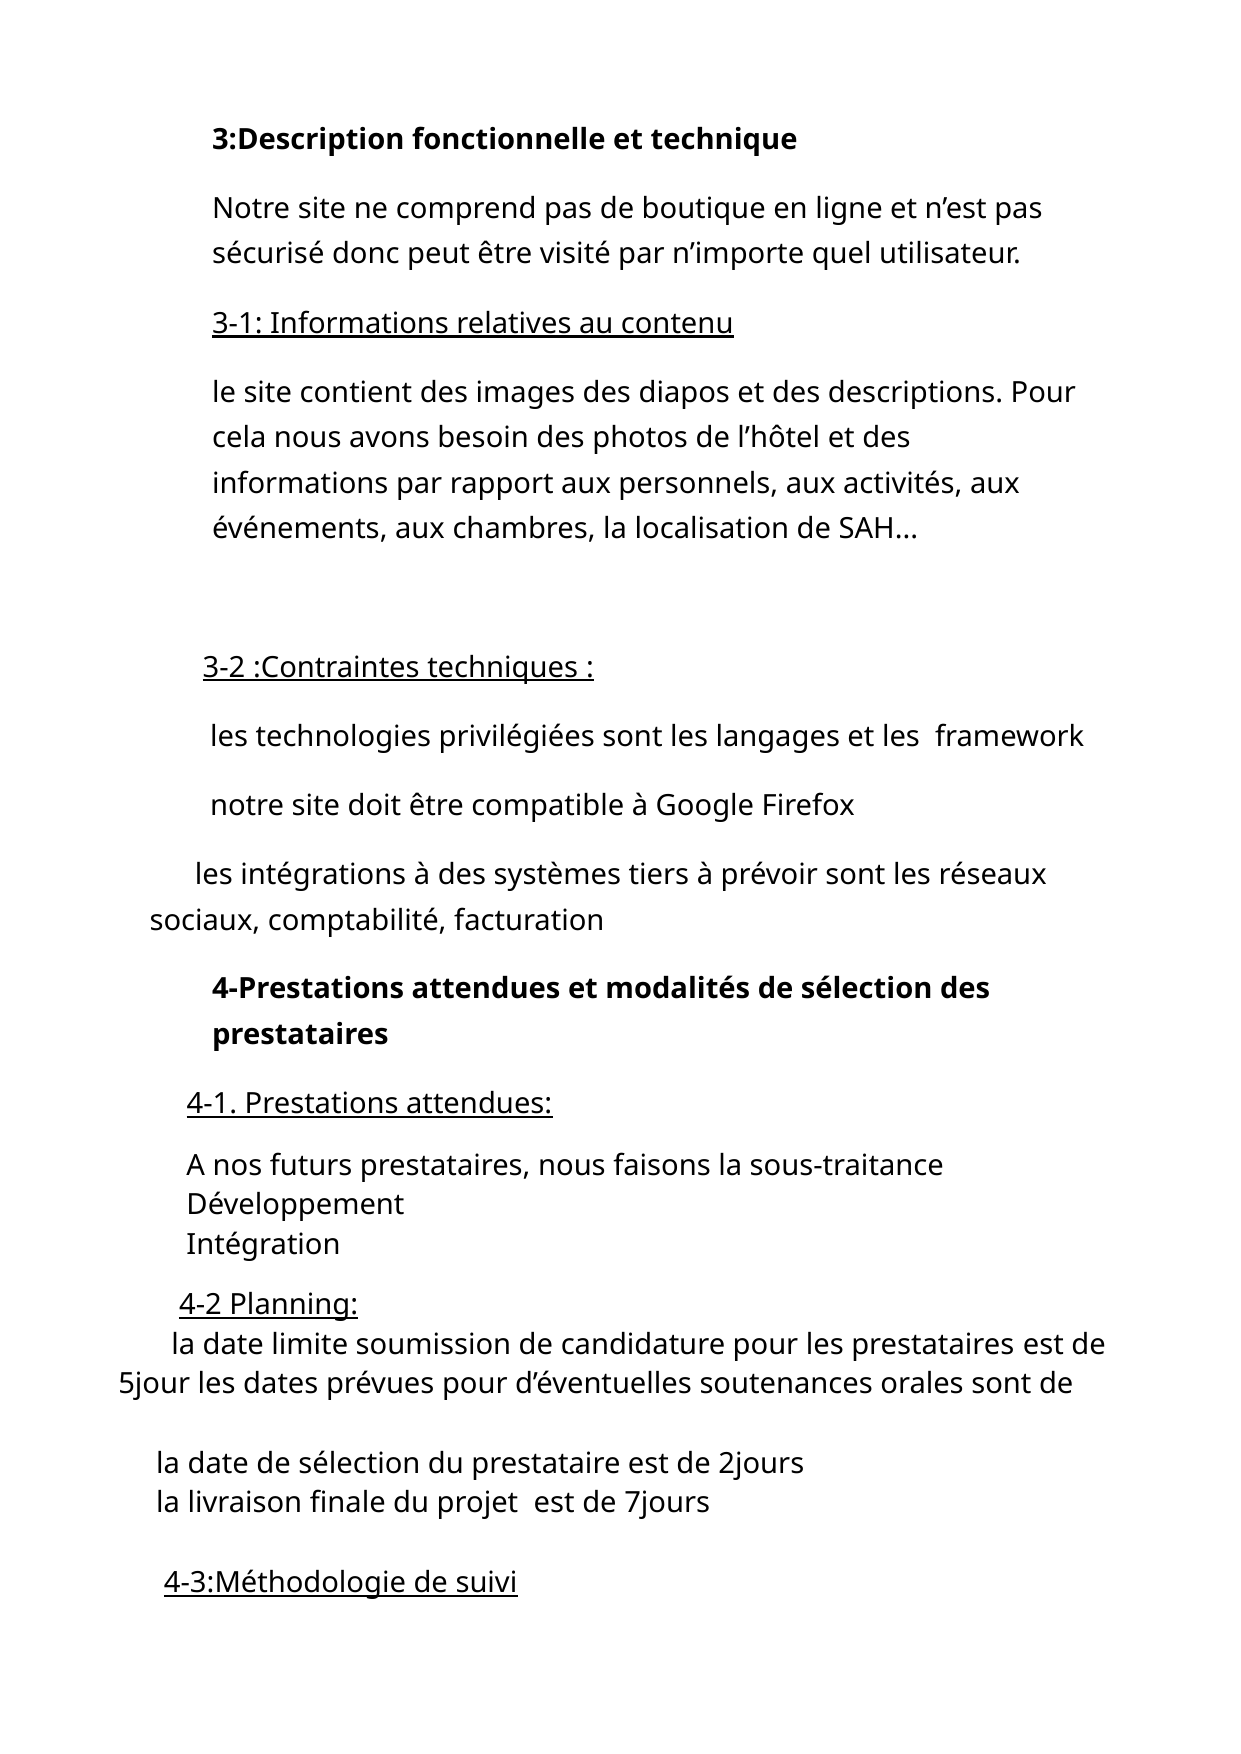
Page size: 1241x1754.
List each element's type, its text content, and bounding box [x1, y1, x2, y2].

list le site contient des images des diapos et des descriptions. Pour cela nous avons besoin des photos de l’hôtel et des informations par rapport aux personnels, aux activités, aux événements, aux chambres, la localisation de SAH... [149, 371, 1091, 547]
text notre site doit être compatible à Google Firefox [149, 784, 1091, 824]
list 3:Description fonctionnelle et technique [149, 118, 1091, 158]
text les intégrations à des systèmes tiers à prévoir sont les réseaux sociaux, comptabilité, facturation [149, 853, 1091, 938]
list 3-1: Informations relatives au contenu [149, 302, 1091, 342]
list 4-Prestations attendues et modalités de sélection des prestataires [149, 968, 1091, 1053]
text 4-1. Prestations attendues: [118, 1082, 1091, 1122]
text A nos futurs prestataires, nous faisons la sous-traitance [118, 1144, 1122, 1183]
text 4-3:Méthodologie de suivi [118, 1561, 1122, 1601]
text les technologies privilégiées sont les langages et les framework [149, 715, 1091, 755]
text la date limite soumission de candidature pour les prestataires est de 5jour les dates prévues pour d’éventuelles soutenances orales sont de [118, 1323, 1122, 1402]
text 4-2 Planning: [118, 1283, 1122, 1323]
text 3-2 :Contraintes techniques : [149, 646, 1091, 686]
text la livraison finale du projet est de 7jours [118, 1482, 1122, 1521]
list Notre site ne comprend pas de boutique en ligne et n’est pas sécurisé donc peut être visité par n’importe quel utilisateur. [149, 187, 1091, 272]
text la date de sélection du prestataire est de 2jours [118, 1442, 1122, 1482]
text Développement [118, 1183, 1122, 1223]
text Intégration [118, 1223, 1122, 1263]
